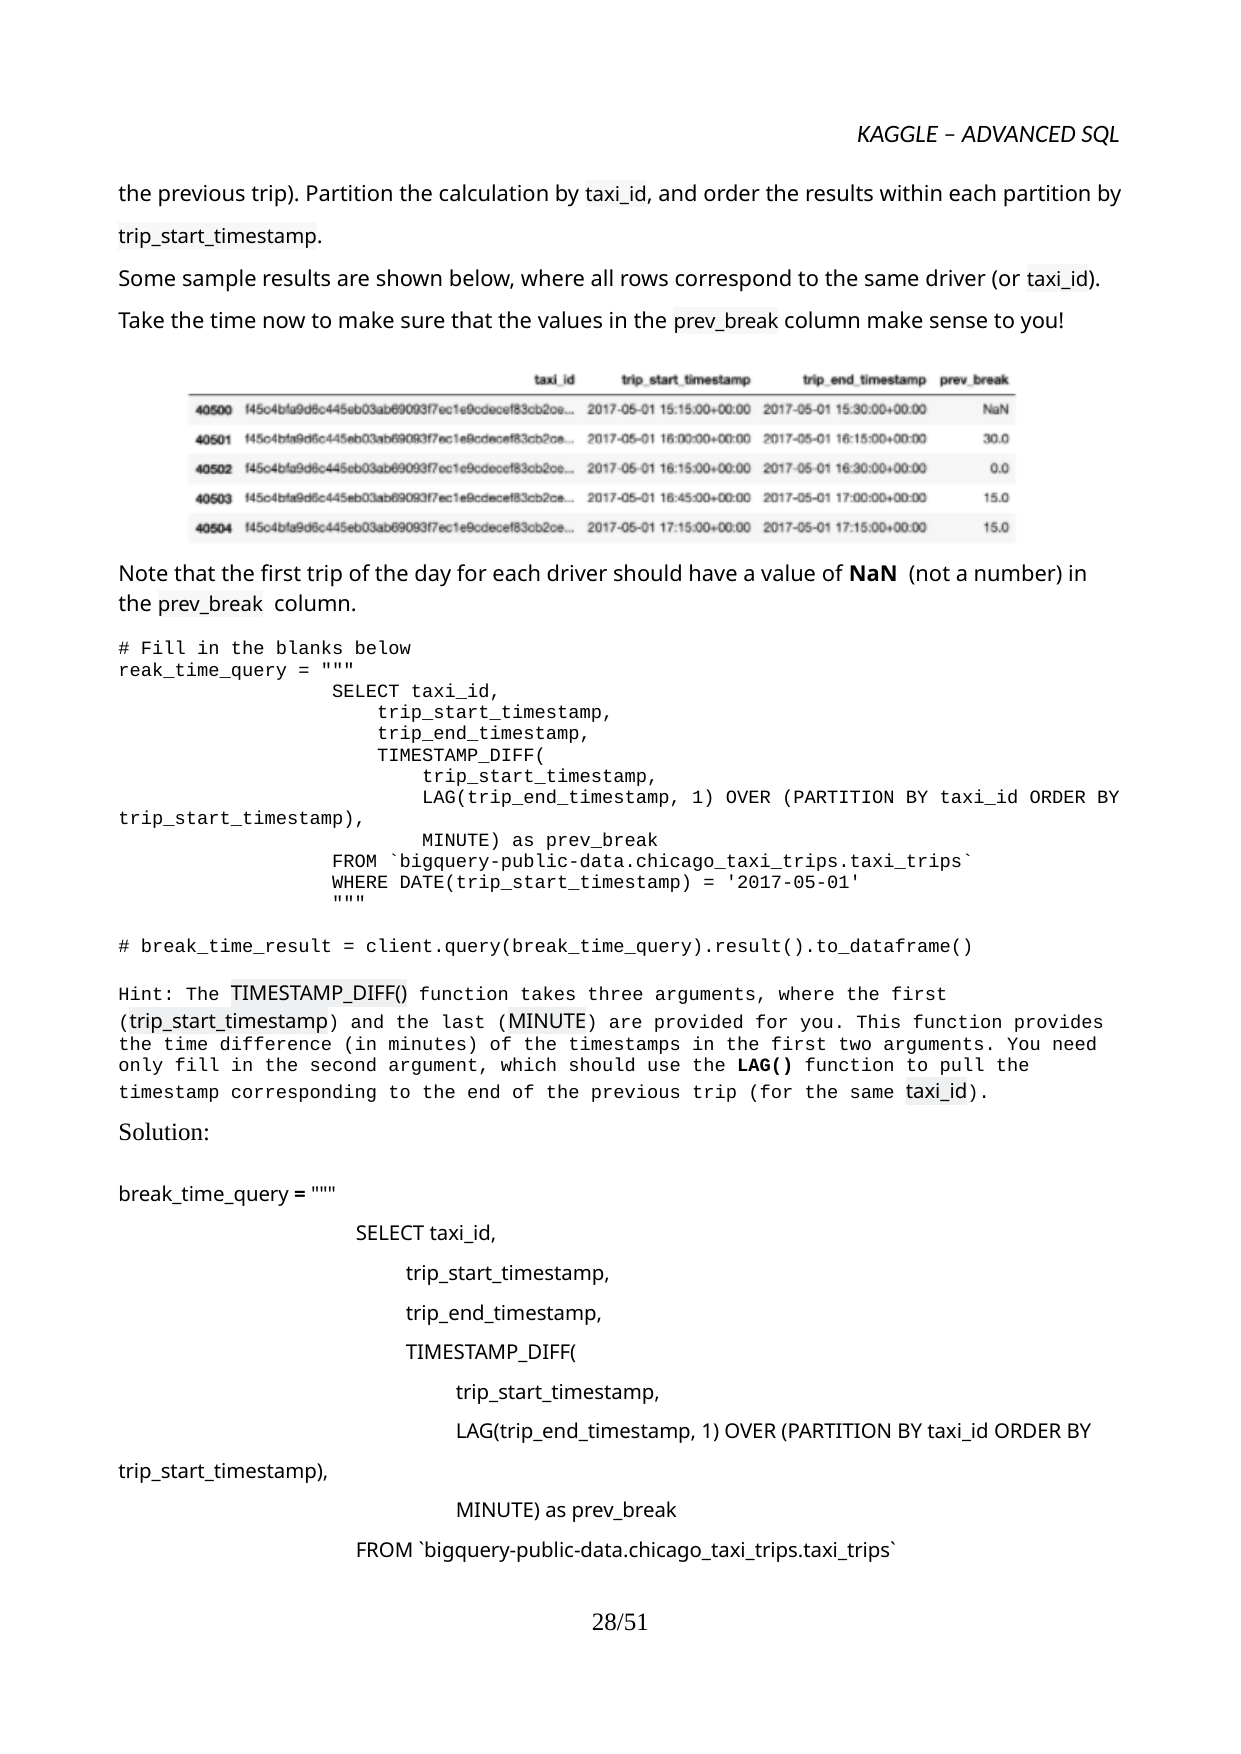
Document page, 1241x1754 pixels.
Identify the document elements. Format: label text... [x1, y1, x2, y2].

text FROM `bigquery-public-data.chicago_taxi_trips.taxi_trips` [118, 1536, 1122, 1564]
text the previous trip). Partition the calculation by taxi_id, and order the results within each partition by trip_start_timestamp. [118, 178, 1122, 250]
text WHERE DATE(trip_start_timestamp) = '2017-05-01' [118, 873, 1122, 894]
text trip_start_timestamp, [118, 1377, 1122, 1406]
text Solution: [118, 1117, 1122, 1146]
text """ [118, 894, 1122, 915]
text # break_time_result = client.query(break_time_query).result().to_dataframe() [118, 937, 1122, 958]
text SELECT taxi_id, [118, 1219, 1122, 1247]
text Hint: The TIMESTAMP_DIFF() function takes three arguments, where the first (trip_start_timestamp) and the last (MINUTE) are provided for you. This function provides the time difference (in minutes) of the timestamps in the first two arguments. You need only fill in the second argument, which should use the LAG() function to pull the timestamp corresponding to the end of the previous trip (for the same taxi_id). [118, 979, 1122, 1105]
text TIMESTAMP_DIFF( [118, 1338, 1122, 1366]
text trip_end_timestamp, [118, 724, 1122, 745]
text trip_start_timestamp, [118, 767, 1122, 788]
text trip_start_timestamp, [118, 1258, 1122, 1286]
text reak_time_query = """ [118, 660, 1122, 682]
text FROM `bigquery-public-data.chicago_taxi_trips.taxi_trips` [118, 852, 1122, 873]
text # Fill in the blanks below [118, 639, 1122, 660]
text MINUTE) as prev_break [118, 1496, 1122, 1524]
text SELECT taxi_id, [118, 682, 1122, 703]
text TIMESTAMP_DIFF( [118, 745, 1122, 767]
text MINUTE) as prev_break [118, 830, 1122, 852]
text trip_end_timestamp, [118, 1298, 1122, 1326]
text break_time_query = """ [118, 1179, 1122, 1207]
text LAG(trip_end_timestamp, 1) OVER (PARTITION BY taxi_id ORDER BY trip_start_timestamp), [118, 1417, 1122, 1484]
text Note that the first trip of the day for each driver should have a value of NaN (not a number) in the prev_break column. [118, 347, 1122, 618]
text Some sample results are shown below, where all rows correspond to the same driver (or taxi_id). Take the time now to make sure that the values in the prev_break column make sense to you! [118, 263, 1122, 335]
picture [169, 347, 1071, 559]
text LAG(trip_end_timestamp, 1) OVER (PARTITION BY taxi_id ORDER BY trip_start_timestamp), [118, 788, 1122, 830]
text trip_start_timestamp, [118, 703, 1122, 724]
